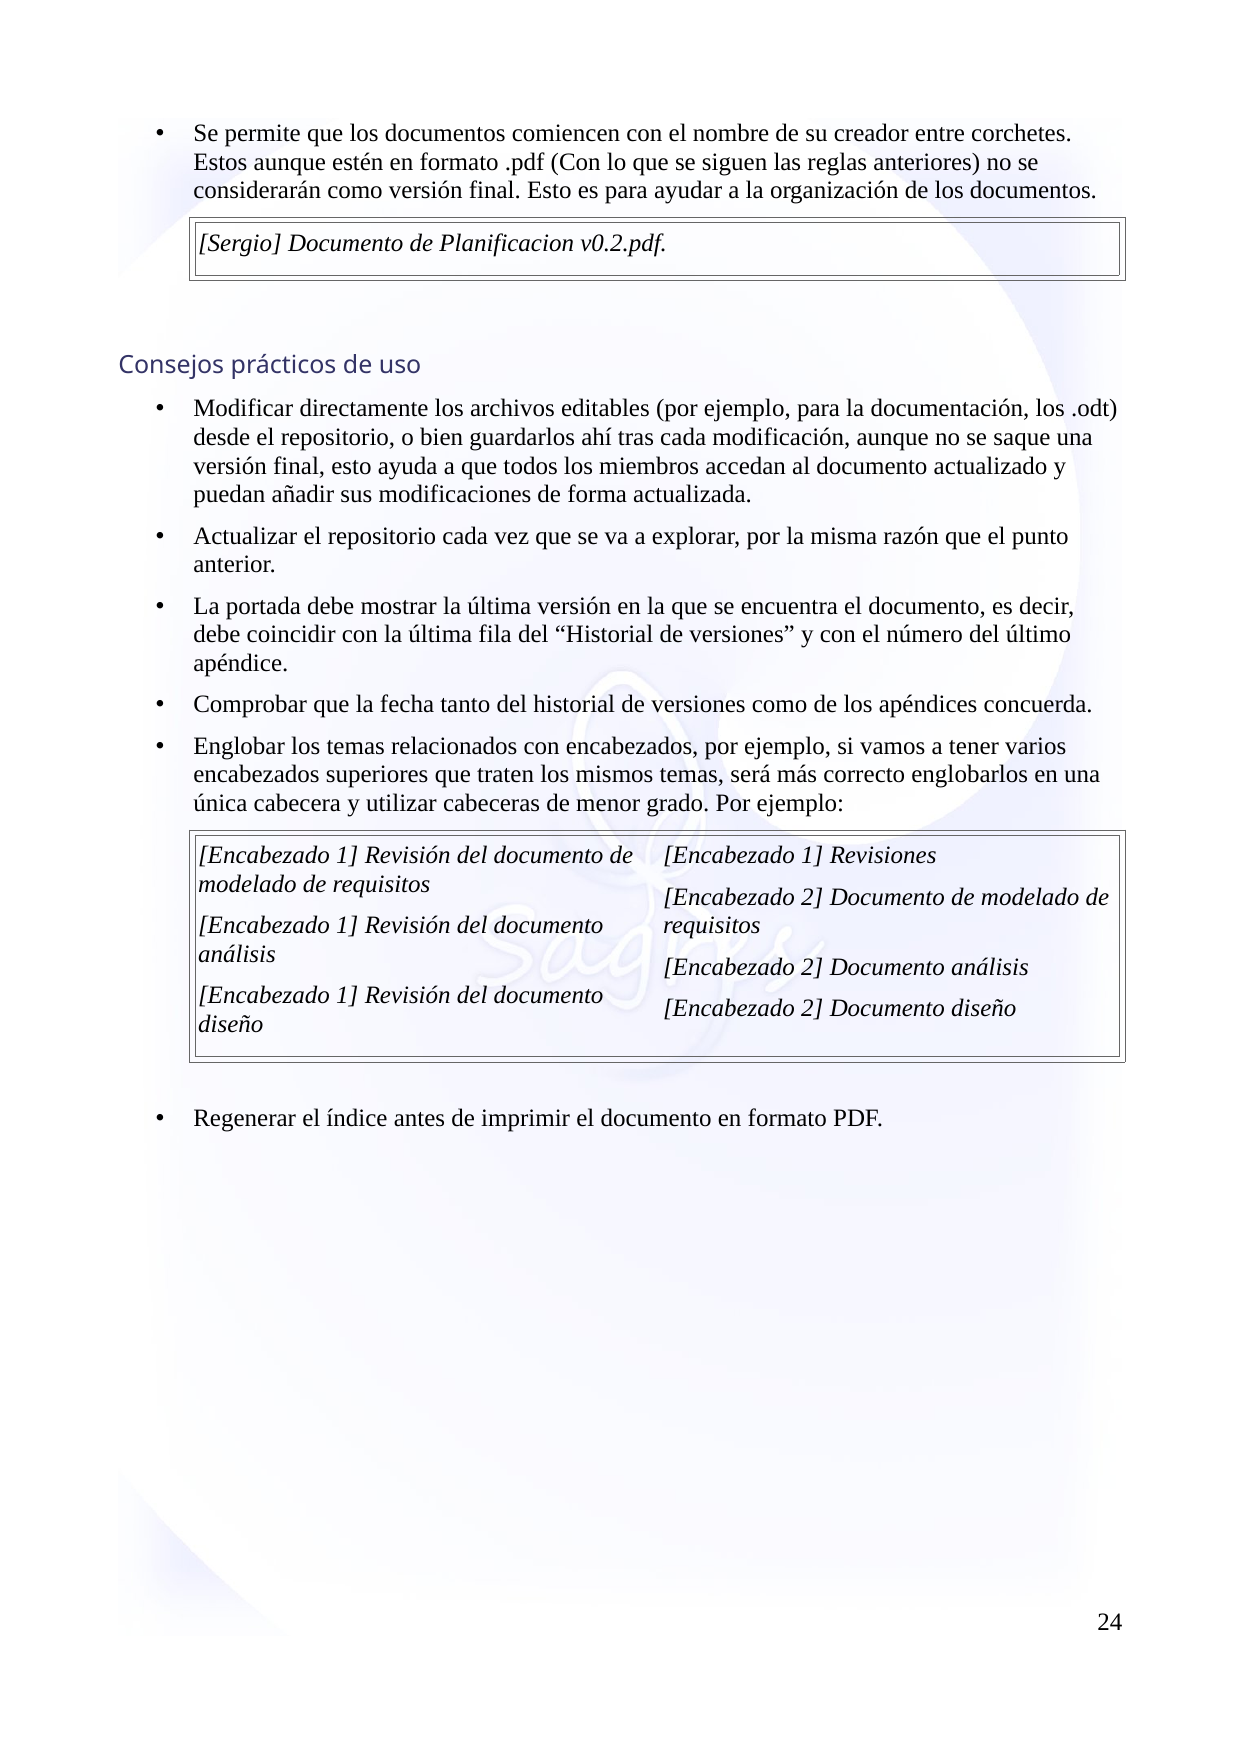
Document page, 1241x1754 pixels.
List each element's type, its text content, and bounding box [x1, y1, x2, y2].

list Actualizar el repositorio cada vez que se va a explorar, por la misma razón que el punto anterior. [156, 521, 1122, 578]
picture [190, 831, 1122, 1062]
table_header [Encabezado 1] Revisiones [Encabezado 2] Documento de modelado de requisitos [Encabezado 2] Documento análisis [Encabezado 2] Documento diseño [657, 831, 1122, 1056]
list Regenerar el índice antes de imprimir el documento en formato PDF. [156, 1103, 1122, 1132]
picture [190, 218, 1122, 280]
table_header [Sergio] Documento de Planificacion v0.2.pdf. [192, 218, 1122, 275]
picture [118, 118, 1122, 347]
subtitle Consejos prácticos de uso [118, 347, 1122, 381]
list La portada debe mostrar la última versión en la que se encuentra el documento, es decir, debe coincidir con la última fila del “Historial de versiones” y con el número del último apéndice. [156, 591, 1122, 677]
list Comprobar que la fecha tanto del historial de versiones como de los apéndices concuerda. [156, 689, 1122, 718]
table_header [Encabezado 1] Revisión del documento de modelado de requisitos [Encabezado 1] Revisión del documento análisis [Encabezado 1] Revisión del documento diseño [192, 831, 657, 1056]
list Se permite que los documentos comiencen con el nombre de su creador entre corchetes. Estos aunque estén en formato .pdf (Con lo que se siguen las reglas anteriores) no se considerarán como versión final. Esto es para ayudar a la organización de los documentos. [156, 118, 1122, 204]
list Modificar directamente los archivos editables (por ejemplo, para la documentación, los .odt) desde el repositorio, o bien guardarlos ahí tras cada modificación, aunque no se saque una versión final, esto ayuda a que todos los miembros accedan al documento actualizado y puedan añadir sus modificaciones de forma actualizada. [156, 393, 1122, 508]
list Englobar los temas relacionados con encabezados, por ejemplo, si vamos a tener varios encabezados superiores que traten los mismos temas, será más correcto englobarlos en una única cabecera y utilizar cabeceras de menor grado. Por ejemplo: [156, 731, 1122, 817]
picture [118, 381, 1122, 1636]
